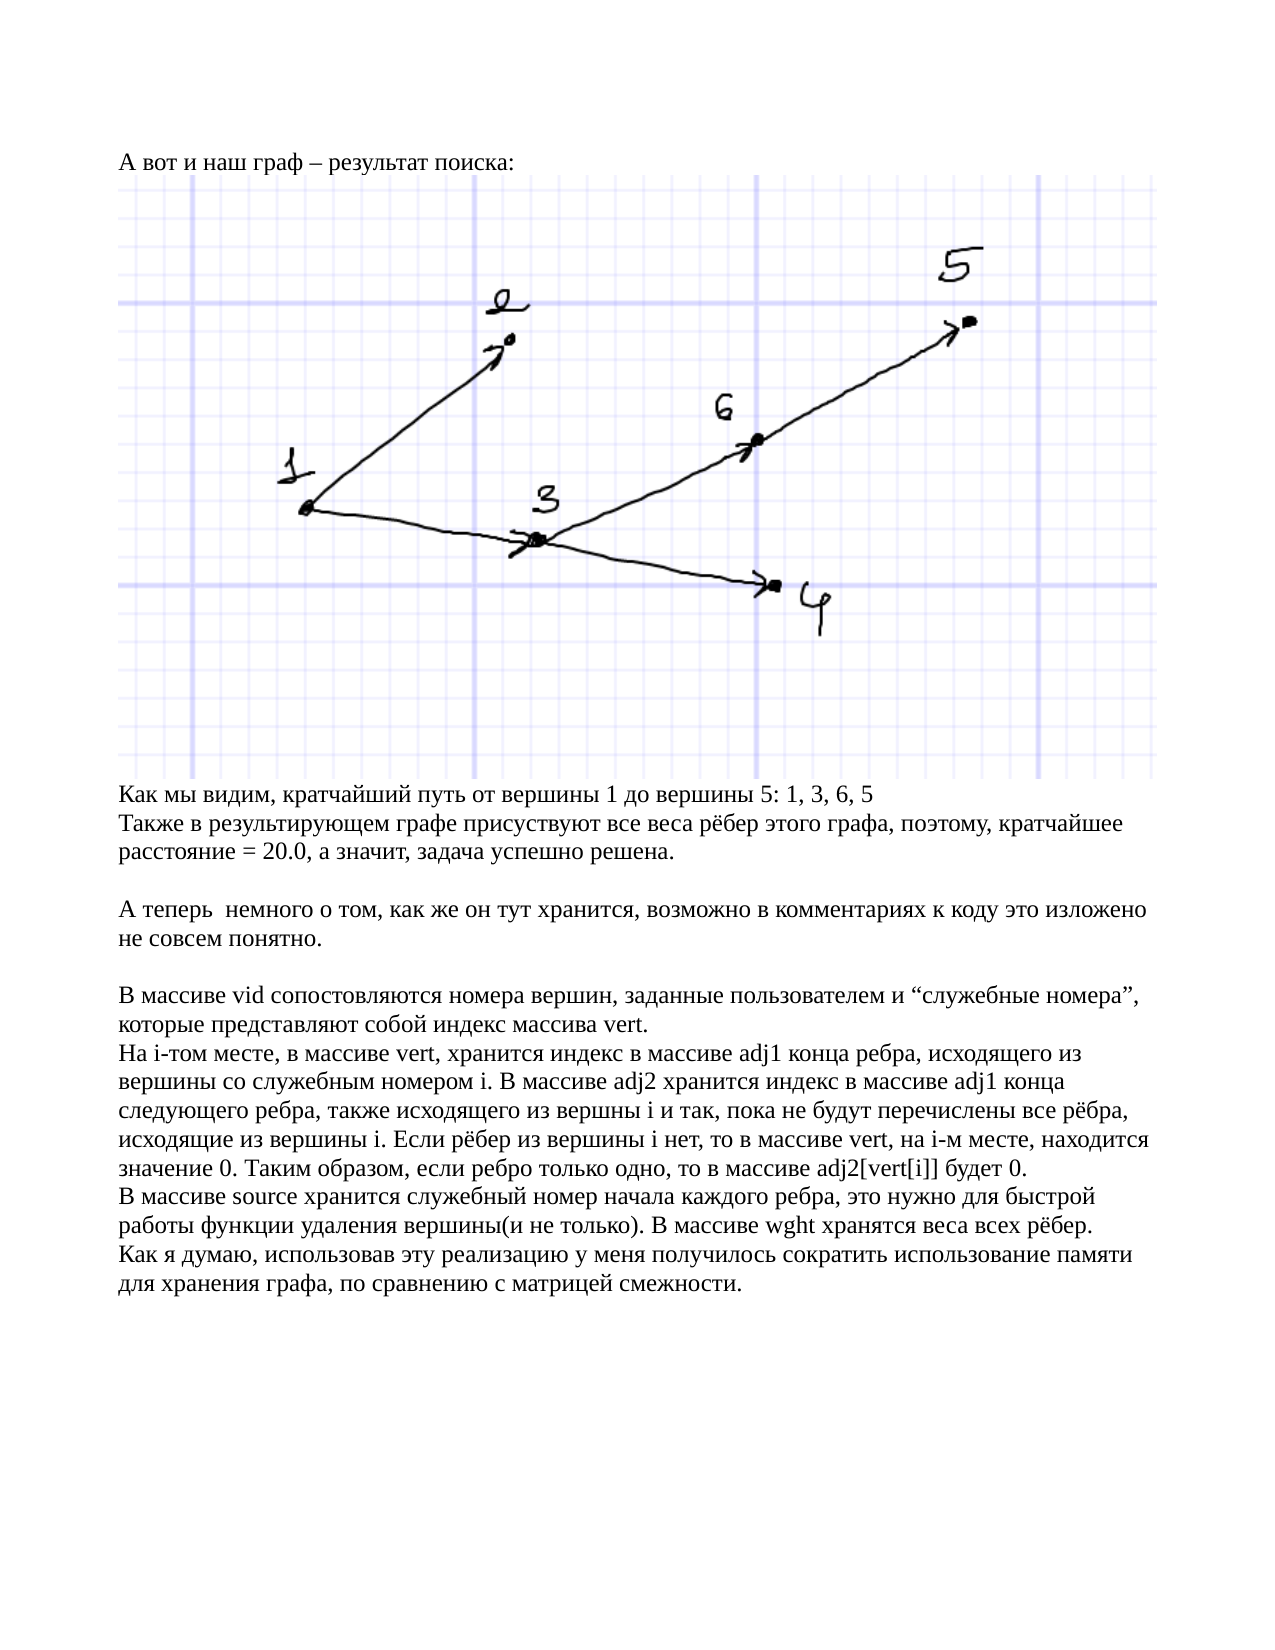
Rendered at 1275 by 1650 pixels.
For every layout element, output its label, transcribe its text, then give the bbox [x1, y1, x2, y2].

text В массиве vid сопостовляются номера вершин, заданные пользователем и “служебные номера”, которые представляют собой индекс массива vert. [118, 980, 1157, 1038]
text Как мы видим, кратчайший путь от вершины 1 до вершины 5: 1, 3, 6, 5 [118, 779, 1157, 808]
text На i-том месте, в массиве vert, хранится индекс в массиве adj1 конца ребра, исходящего из вершины со служебным номером i. В массиве adj2 хранится индекс в массиве adj1 конца следующего ребра, также исходящего из вершны i и так, пока не будут перечислены все рёбра, исходящие из вершины i. Если рёбер из вершины i нет, то в массиве vert, на i-м месте, находится значение 0. Таким образом, если ребро только одно, то в массиве adj2[vert[i]] будет 0. [118, 1038, 1157, 1181]
text А вот и наш граф – результат поиска: [118, 147, 1157, 175]
text Также в результирующем графе присуствуют все веса рёбер этого графа, поэтому, кратчайшее расстояние = 20.0, а значит, задача успешно решена. [118, 808, 1157, 865]
text В массиве source хранится служебный номер начала каждого ребра, это нужно для быстрой работы функции удаления вершины(и не только). В массиве wght хранятся веса всех рёбер. [118, 1181, 1157, 1239]
text Как я думаю, использовав эту реализацию у меня получилось сократить использование памяти для хранения графа, по сравнению с матрицей смежности. [118, 1239, 1157, 1296]
picture [118, 175, 1157, 779]
text А теперь немного о том, как же он тут хранится, возможно в комментариях к коду это изложено не совсем понятно. [118, 894, 1157, 951]
